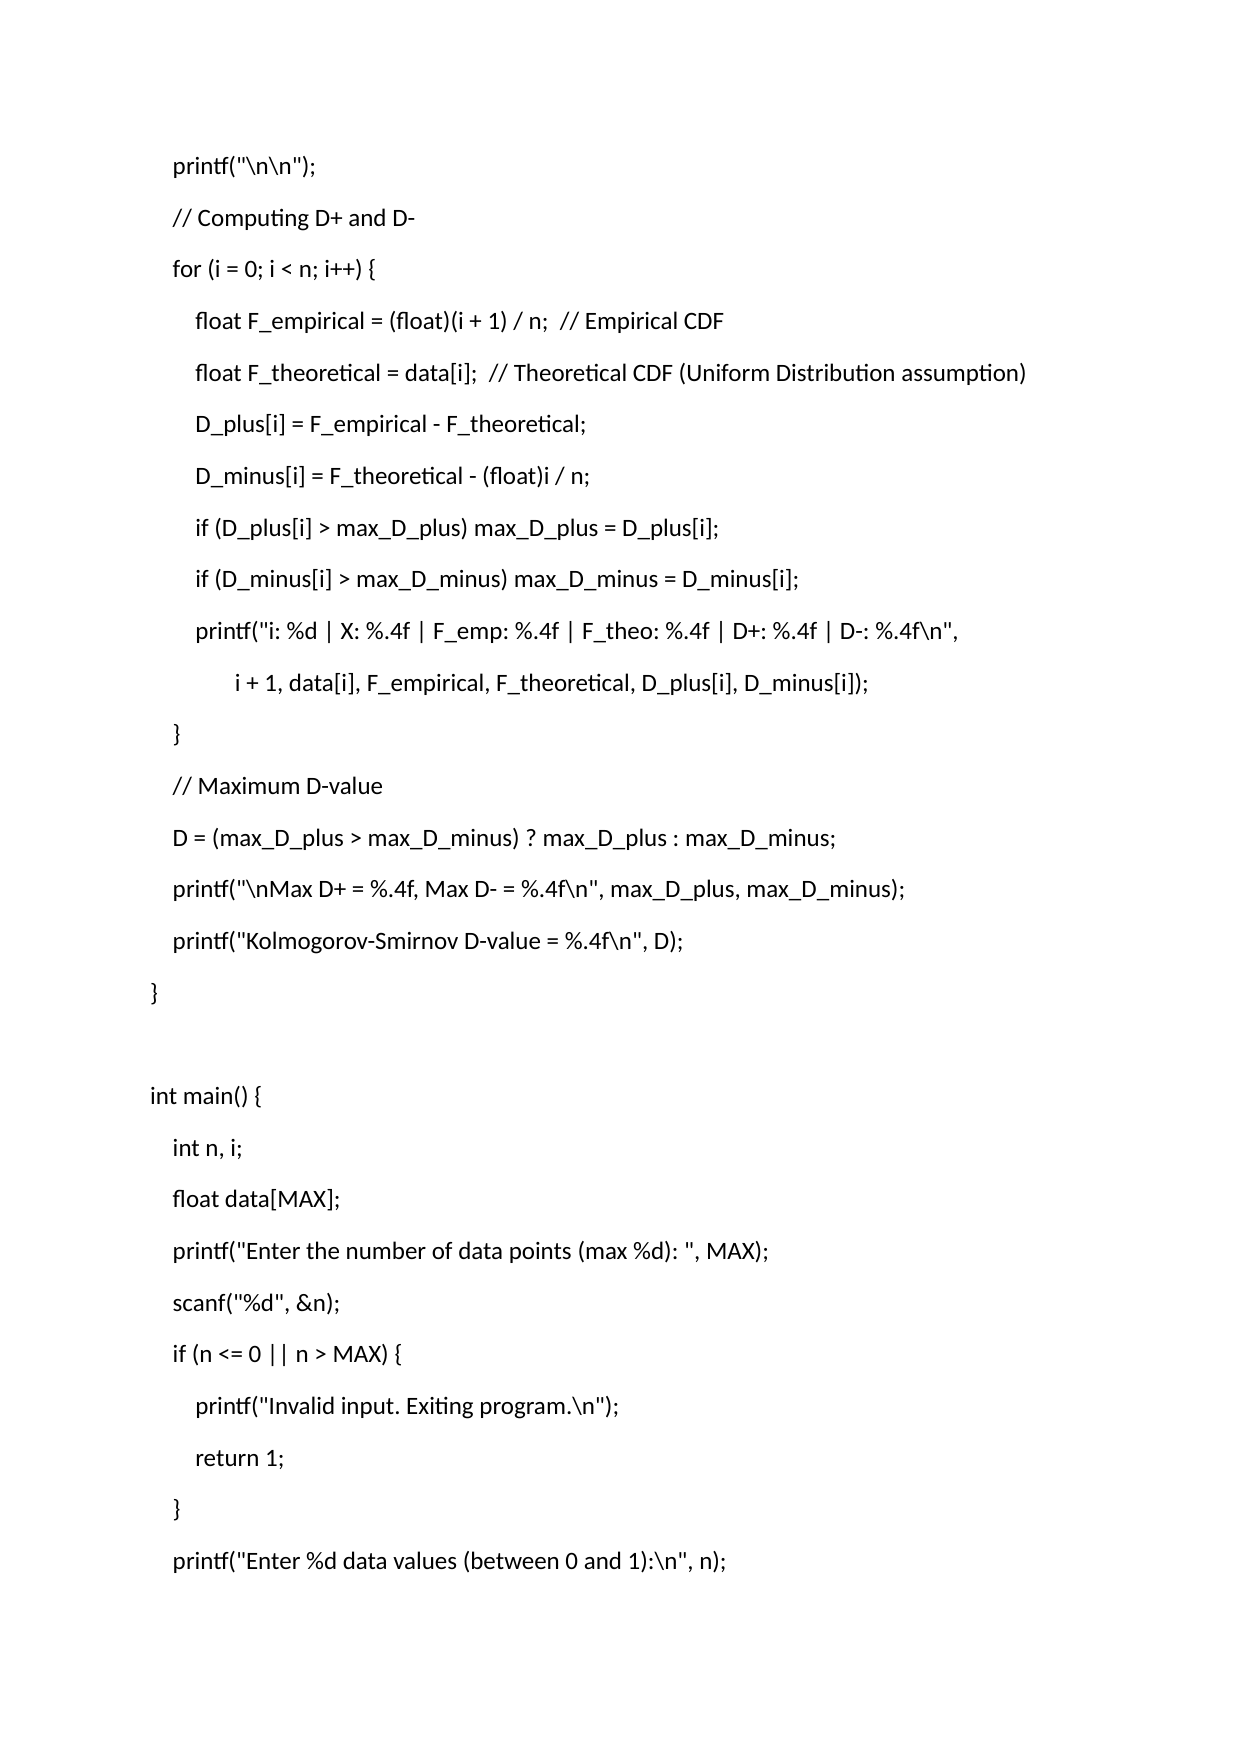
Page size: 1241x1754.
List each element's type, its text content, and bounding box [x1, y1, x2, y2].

text float F_empirical = (float)(i + 1) / n; // Empirical CDF [150, 305, 1090, 336]
text printf("i: %d | X: %.4f | F_emp: %.4f | F_theo: %.4f | D+: %.4f | D-: %.4f\n", [150, 615, 1090, 646]
text printf("\n\n"); [150, 150, 1090, 181]
text if (n <= 0 || n > MAX) { [150, 1338, 1090, 1369]
text printf("Enter %d data values (between 0 and 1):\n", n); [150, 1545, 1090, 1576]
text } [150, 718, 1090, 749]
text int n, i; [150, 1132, 1090, 1162]
text printf("\nMax D+ = %.4f, Max D- = %.4f\n", max_D_plus, max_D_minus); [150, 873, 1090, 904]
text if (D_plus[i] > max_D_plus) max_D_plus = D_plus[i]; [150, 512, 1090, 542]
text printf("Invalid input. Exiting program.\n"); [150, 1390, 1090, 1421]
text // Maximum D-value [150, 770, 1090, 801]
text } [150, 1493, 1090, 1524]
text i + 1, data[i], F_empirical, F_theoretical, D_plus[i], D_minus[i]); [150, 667, 1090, 697]
text float data[MAX]; [150, 1183, 1090, 1214]
text return 1; [150, 1442, 1090, 1472]
text } [150, 977, 1090, 1007]
text if (D_minus[i] > max_D_minus) max_D_minus = D_minus[i]; [150, 563, 1090, 594]
text // Computing D+ and D- [150, 202, 1090, 232]
text D_plus[i] = F_empirical - F_theoretical; [150, 408, 1090, 439]
text float F_theoretical = data[i]; // Theoretical CDF (Uniform Distribution assumption) [150, 357, 1090, 387]
text scanf("%d", &n); [150, 1287, 1090, 1317]
text D_minus[i] = F_theoretical - (float)i / n; [150, 460, 1090, 491]
text D = (max_D_plus > max_D_minus) ? max_D_plus : max_D_minus; [150, 822, 1090, 852]
text for (i = 0; i < n; i++) { [150, 253, 1090, 284]
text printf("Kolmogorov-Smirnov D-value = %.4f\n", D); [150, 925, 1090, 956]
text printf("Enter the number of data points (max %d): ", MAX); [150, 1235, 1090, 1266]
text int main() { [150, 1080, 1090, 1111]
